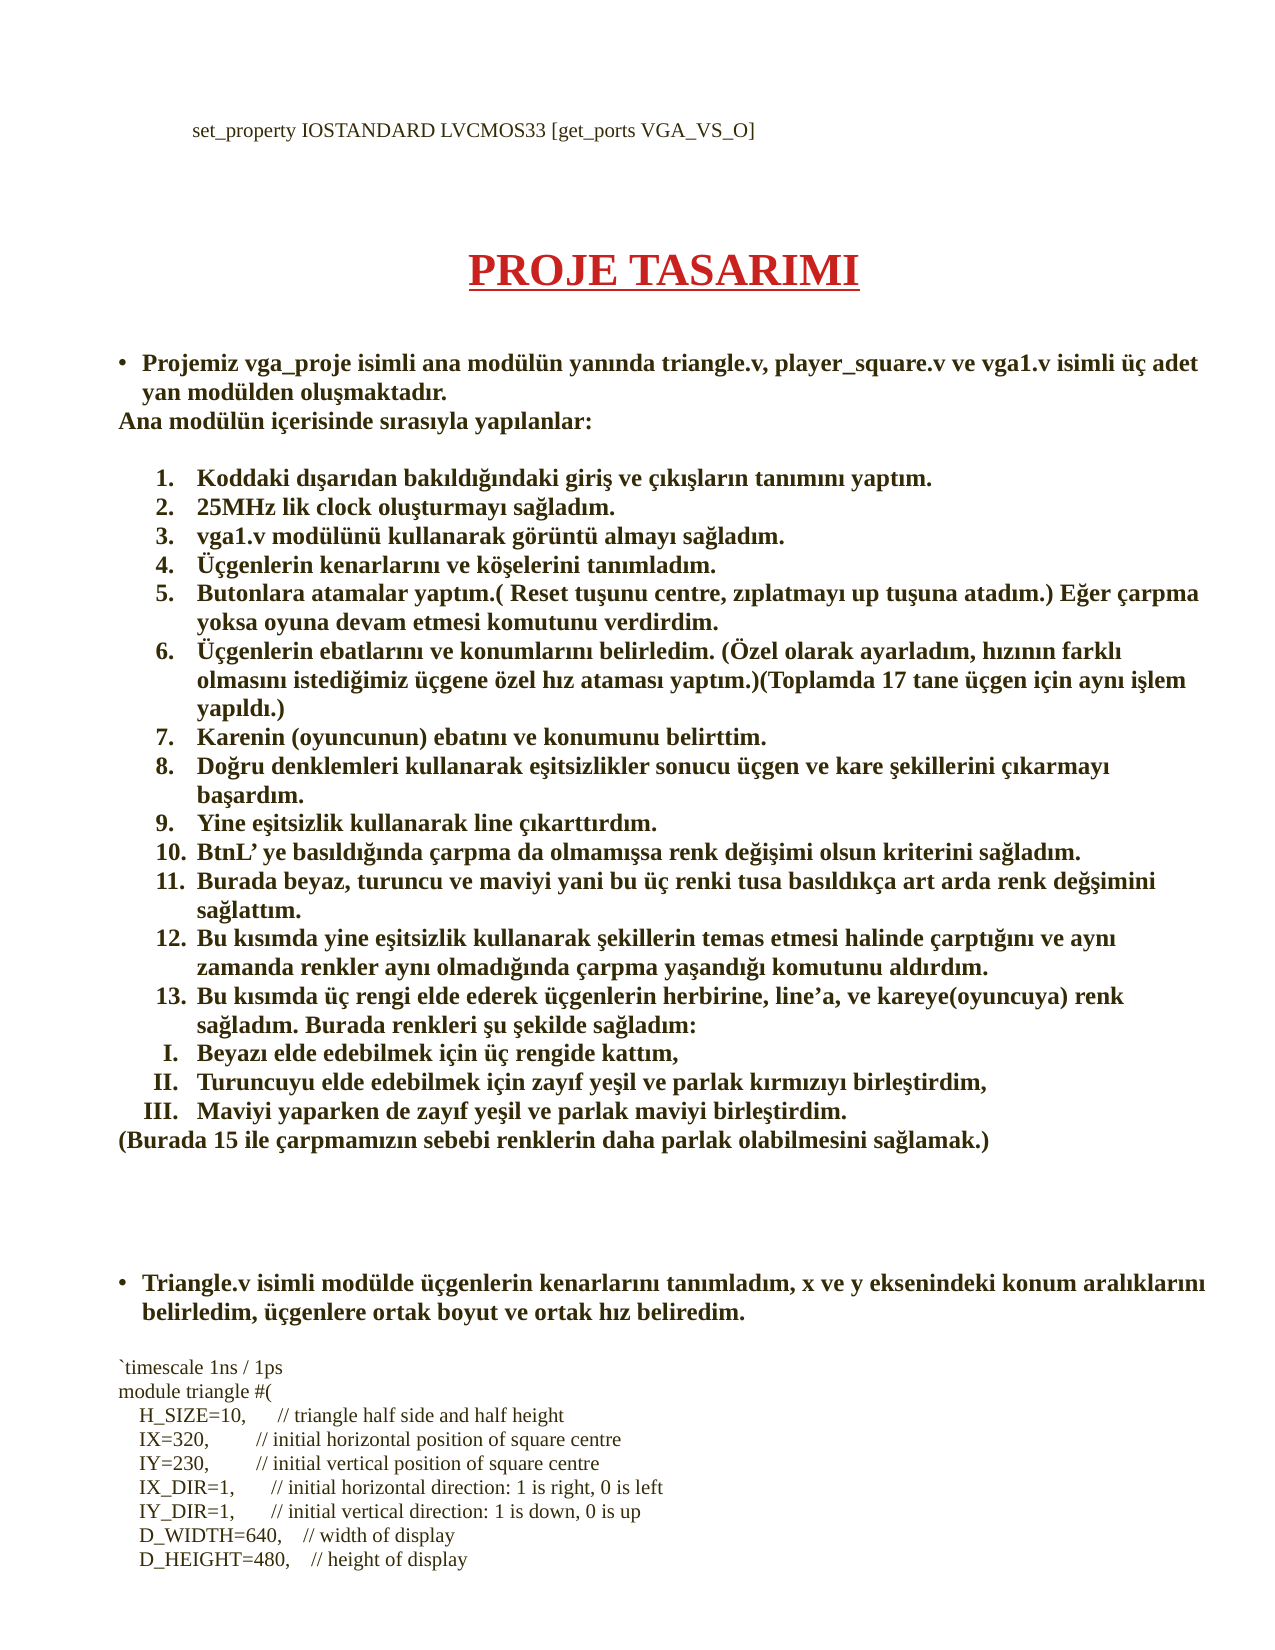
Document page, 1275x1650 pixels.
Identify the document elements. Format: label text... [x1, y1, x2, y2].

text `timescale 1ns / 1ps [118, 1355, 1211, 1379]
text set_property IOSTANDARD LVCMOS33 [get_ports VGA_VS_O] [118, 118, 1211, 142]
list Butonlara atamalar yaptım.( Reset tuşunu centre, zıplatmayı up tuşuna atadım.) Eğer çarpma yoksa oyuna devam etmesi komutunu verdirdim. [155, 578, 1211, 636]
list Üçgenlerin ebatlarını ve konumlarını belirledim. (Özel olarak ayarladım, hızının farklı olmasını istediğimiz üçgene özel hız ataması yaptım.)(Toplamda 17 tane üçgen için aynı işlem yapıldı.) [155, 636, 1211, 722]
list Üçgenlerin kenarlarını ve köşelerini tanımladım. [155, 550, 1211, 578]
text PROJE TASARIMI [118, 243, 1211, 296]
list Turuncuyu elde edebilmek için zayıf yeşil ve parlak kırmızıyı birleştirdim, [178, 1067, 1211, 1096]
text IY=230, // initial vertical position of square centre [118, 1451, 1211, 1475]
text module triangle #( [118, 1379, 1211, 1403]
text D_HEIGHT=480, // height of display [118, 1547, 1211, 1571]
text Ana modülün içerisinde sırasıyla yapılanlar: [118, 406, 1211, 435]
list Projemiz vga_proje isimli ana modülün yanında triangle.v, player_square.v ve vga1.v isimli üç adet yan modülden oluşmaktadır. [118, 348, 1211, 406]
text (Burada 15 ile çarpmamızın sebebi renklerin daha parlak olabilmesini sağlamak.) [118, 1125, 1211, 1153]
list Beyazı elde edebilmek için üç rengide kattım, [178, 1038, 1211, 1067]
list Bu kısımda yine eşitsizlik kullanarak şekillerin temas etmesi halinde çarptığını ve aynı zamanda renkler aynı olmadığında çarpma yaşandığı komutunu aldırdım. [155, 923, 1211, 981]
list Triangle.v isimli modülde üçgenlerin kenarlarını tanımladım, x ve y eksenindeki konum aralıklarını belirledim, üçgenlere ortak boyut ve ortak hız beliredim. [118, 1268, 1211, 1326]
text IX_DIR=1, // initial horizontal direction: 1 is right, 0 is left [118, 1475, 1211, 1499]
list BtnL’ ye basıldığında çarpma da olmamışsa renk değişimi olsun kriterini sağladım. [155, 837, 1211, 866]
list Yine eşitsizlik kullanarak line çıkarttırdım. [155, 808, 1211, 837]
list vga1.v modülünü kullanarak görüntü almayı sağladım. [155, 521, 1211, 550]
list Doğru denklemleri kullanarak eşitsizlikler sonucu üçgen ve kare şekillerini çıkarmayı başardım. [155, 751, 1211, 808]
text IY_DIR=1, // initial vertical direction: 1 is down, 0 is up [118, 1499, 1211, 1523]
list 25MHz lik clock oluşturmayı sağladım. [155, 492, 1211, 521]
list Karenin (oyuncunun) ebatını ve konumunu belirttim. [155, 722, 1211, 751]
list Koddaki dışarıdan bakıldığındaki giriş ve çıkışların tanımını yaptım. [155, 463, 1211, 492]
list Bu kısımda üç rengi elde ederek üçgenlerin herbirine, line’a, ve kareye(oyuncuya) renk sağladım. Burada renkleri şu şekilde sağladım: [155, 981, 1211, 1038]
text H_SIZE=10, // triangle half side and half height [118, 1403, 1211, 1427]
text D_WIDTH=640, // width of display [118, 1523, 1211, 1547]
list Maviyi yaparken de zayıf yeşil ve parlak maviyi birleştirdim. [178, 1096, 1211, 1125]
text IX=320, // initial horizontal position of square centre [118, 1427, 1211, 1451]
list Burada beyaz, turuncu ve maviyi yani bu üç renki tusa basıldıkça art arda renk değşimini sağlattım. [155, 866, 1211, 923]
